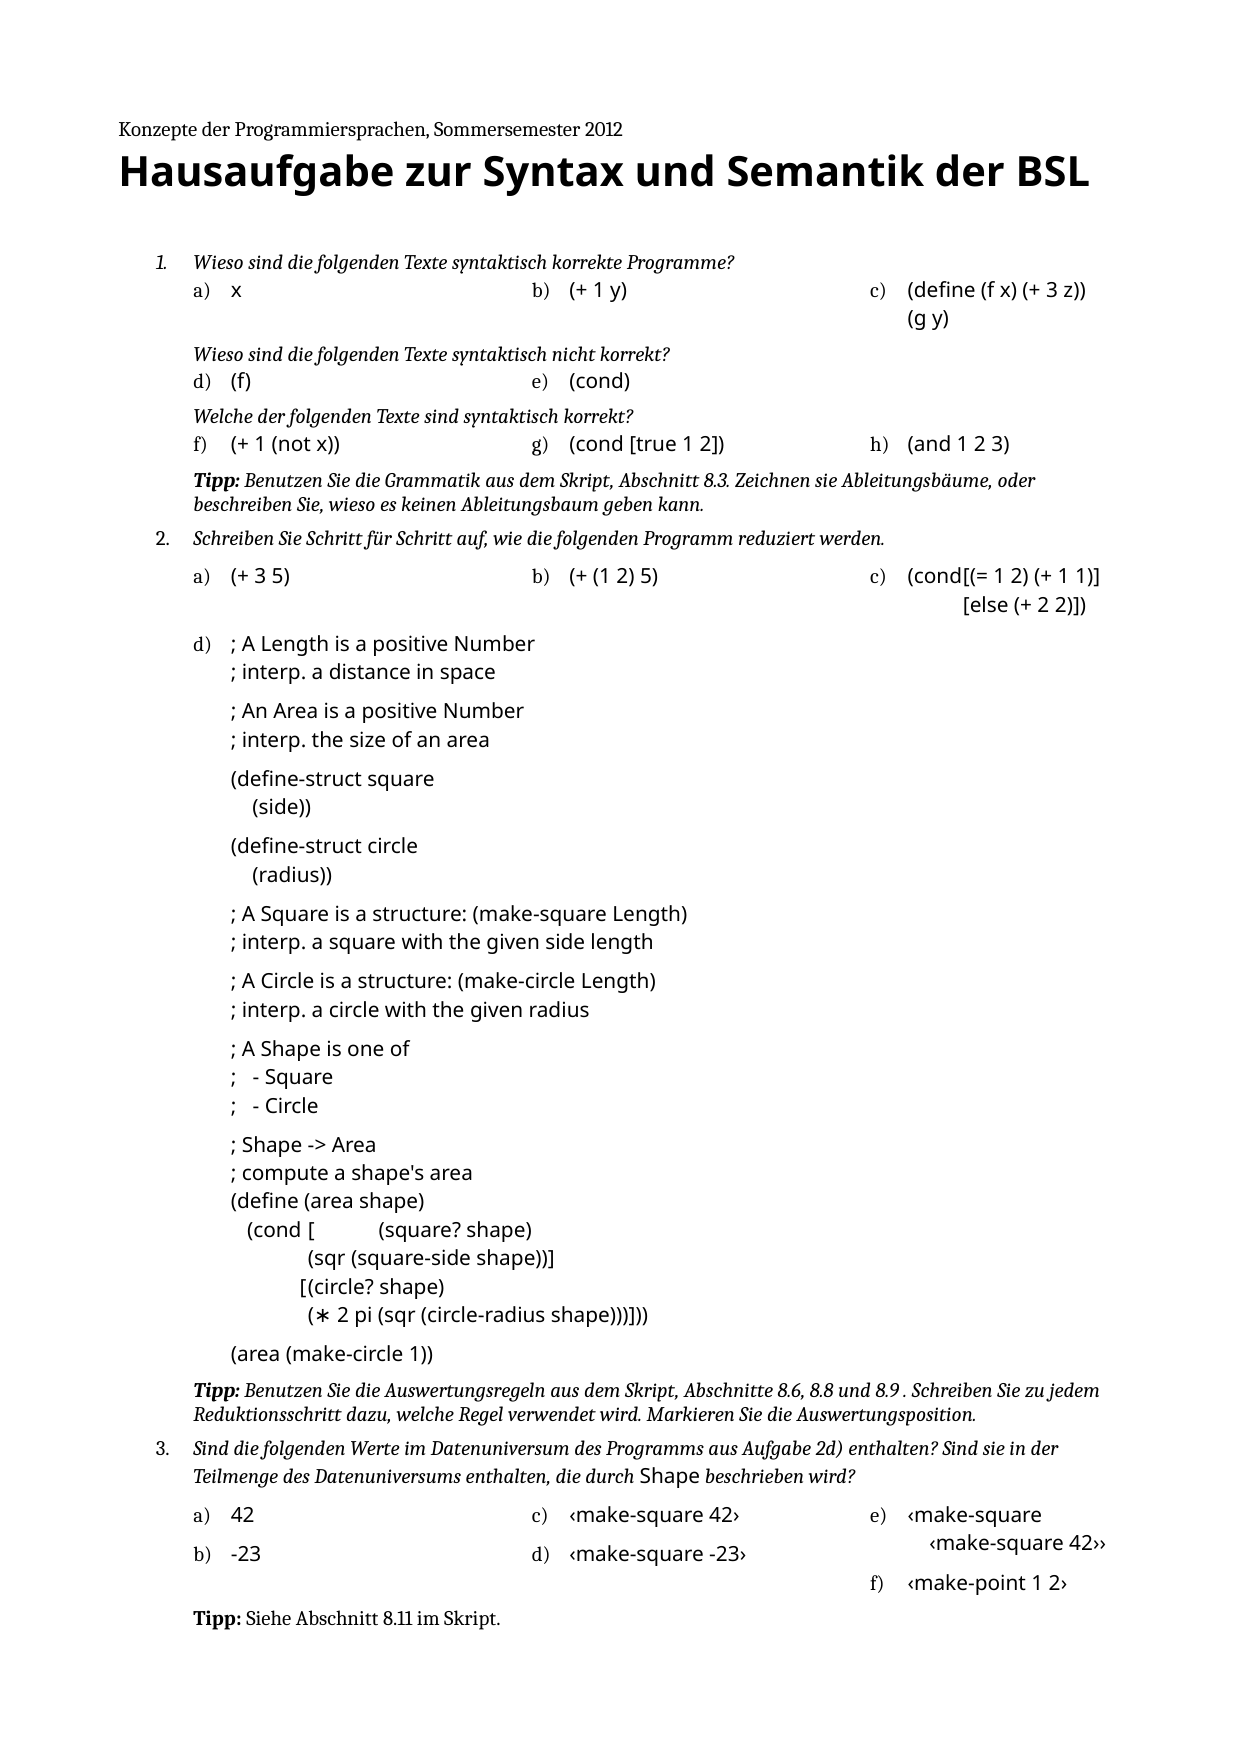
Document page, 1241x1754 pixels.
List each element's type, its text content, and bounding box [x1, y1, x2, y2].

list Wieso sind die folgenden Texte syntaktisch nicht korrekt? [156, 342, 1122, 366]
list (area (make-circle 1)) [193, 1339, 1122, 1368]
list ; Shape -> Area ; compute a shape's area (define (area shape) (cond [ (square? shape) (sqr (square-side shape))] [ (circle? shape) (∗ 2 pi (sqr (circle-radius shape)))])) [193, 1130, 1122, 1329]
list (cond) [532, 366, 783, 394]
list (cond [true 1 2]) [532, 429, 783, 458]
list Tipp: Siehe Abschnitt 8.11 im Skript. [156, 1607, 1122, 1631]
list Tipp: Benutzen Sie die Auswertungsregeln aus dem Skript, Abschnitte 8.6, 8.8 und 8.9 . Schreiben Sie zu jedem Reduktionsschritt dazu, welche Regel verwendet wird. Markieren Sie die Auswertungsposition. [156, 1378, 1122, 1426]
list (+ 1 y) [532, 275, 783, 303]
list ; A Square is a structure: (make-square Length) ; interp. a square with the given side length [193, 899, 1122, 956]
list (+ 1 (not x)) [193, 429, 445, 458]
list (f) [193, 366, 445, 394]
list x [193, 275, 445, 303]
list (define-struct circle (radius)) [193, 831, 1122, 888]
list Welche der folgenden Texte sind syntaktisch korrekt? [156, 405, 1122, 429]
list ; An Area is a positive Number ; interp. the size of an area [193, 696, 1122, 753]
list (and 1 2 3) [870, 429, 1122, 458]
list Tipp: Benutzen Sie die Grammatik aus dem Skript, Abschnitt 8.3. Zeichnen sie Ableitungsbäume, oder beschreiben Sie, wieso es keinen Ableitungsbaum geben kann. [156, 468, 1122, 516]
list ‹make-square ‹make-square 42›› [870, 1500, 1122, 1557]
list Wieso sind die folgenden Texte syntaktisch korrekte Programme? [156, 251, 1122, 275]
text Konzepte der Programmiersprachen, Sommersemester 2012 [118, 118, 1122, 142]
list (+ 3 5) [193, 561, 445, 590]
list ‹make-square 42› [532, 1500, 783, 1528]
list Sind die folgenden Werte im Datenuniversum des Programms aus Aufgabe 2d) enthalten? Sind sie in der Teilmenge des Datenuniversums enthalten, die durch Shape beschrieben wird? [156, 1437, 1122, 1489]
list ‹make-point 1 2› [870, 1568, 1122, 1596]
list ; A Shape is one of ; - Square ; - Circle [193, 1034, 1122, 1119]
text Hausaufgabe zur Syntax und Semantik der BSL [118, 142, 1122, 199]
list ; A Length is a positive Number ; interp. a distance in space [193, 629, 1122, 686]
list (+ (1 2) 5) [532, 561, 783, 590]
list (define (f x) (+ 3 z)) (g y) [870, 275, 1122, 332]
list ; A Circle is a structure: (make-circle Length) ; interp. a circle with the given radius [193, 966, 1122, 1023]
list (define-struct square (side)) [193, 764, 1122, 821]
list 42 [193, 1500, 445, 1528]
list (cond [(= 1 2) (+ 1 1)] [else (+ 2 2)]) [870, 561, 1122, 618]
list -23 [193, 1539, 445, 1568]
list ‹make-square -23› [532, 1539, 783, 1568]
list Schreiben Sie Schritt für Schritt auf, wie die folgenden Programm reduziert werden. [156, 527, 1122, 551]
